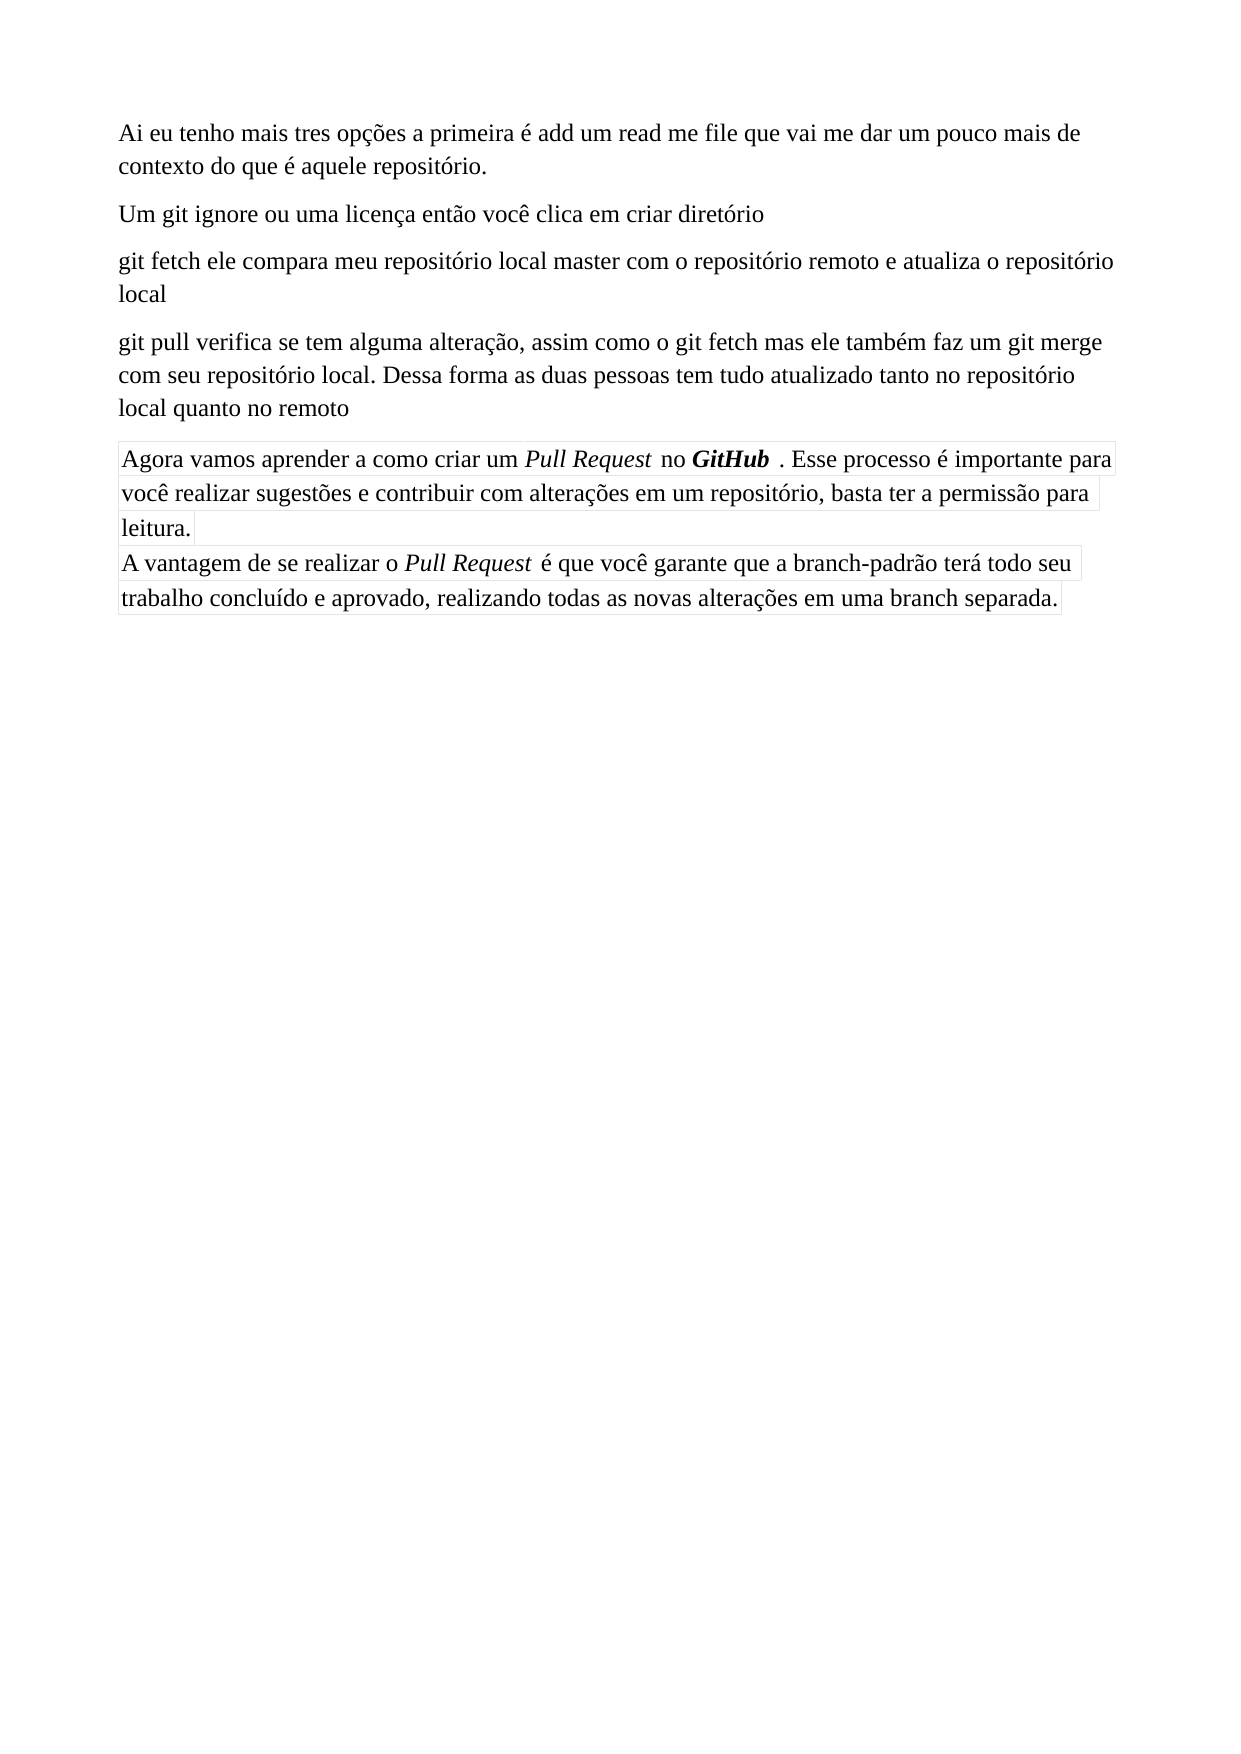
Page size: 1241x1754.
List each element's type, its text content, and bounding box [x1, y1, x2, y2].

text A vantagem de se realizar o Pull Request é que você garante que a branch-padrão terá todo seu trabalho concluído e aprovado, realizando todas as novas alterações em uma branch separada. [119, 545, 1122, 614]
text git fetch ele compara meu repositório local master com o repositório remoto e atualiza o repositório local [118, 246, 1122, 308]
text Agora vamos aprender a como criar um Pull Request no GitHub . Esse processo é importante para você realizar sugestões e contribuir com alterações em um repositório, basta ter a permissão para leitura. [119, 441, 1122, 545]
text Ai eu tenho mais tres opções a primeira é add um read me file que vai me dar um pouco mais de contexto do que é aquele repositório. [118, 118, 1122, 180]
text git pull verifica se tem alguma alteração, assim como o git fetch mas ele também faz um git merge com seu repositório local. Dessa forma as duas pessoas tem tudo atualizado tanto no repositório local quanto no remoto [118, 327, 1122, 422]
text Um git ignore ou uma licença então você clica em criar diretório [118, 199, 1122, 227]
